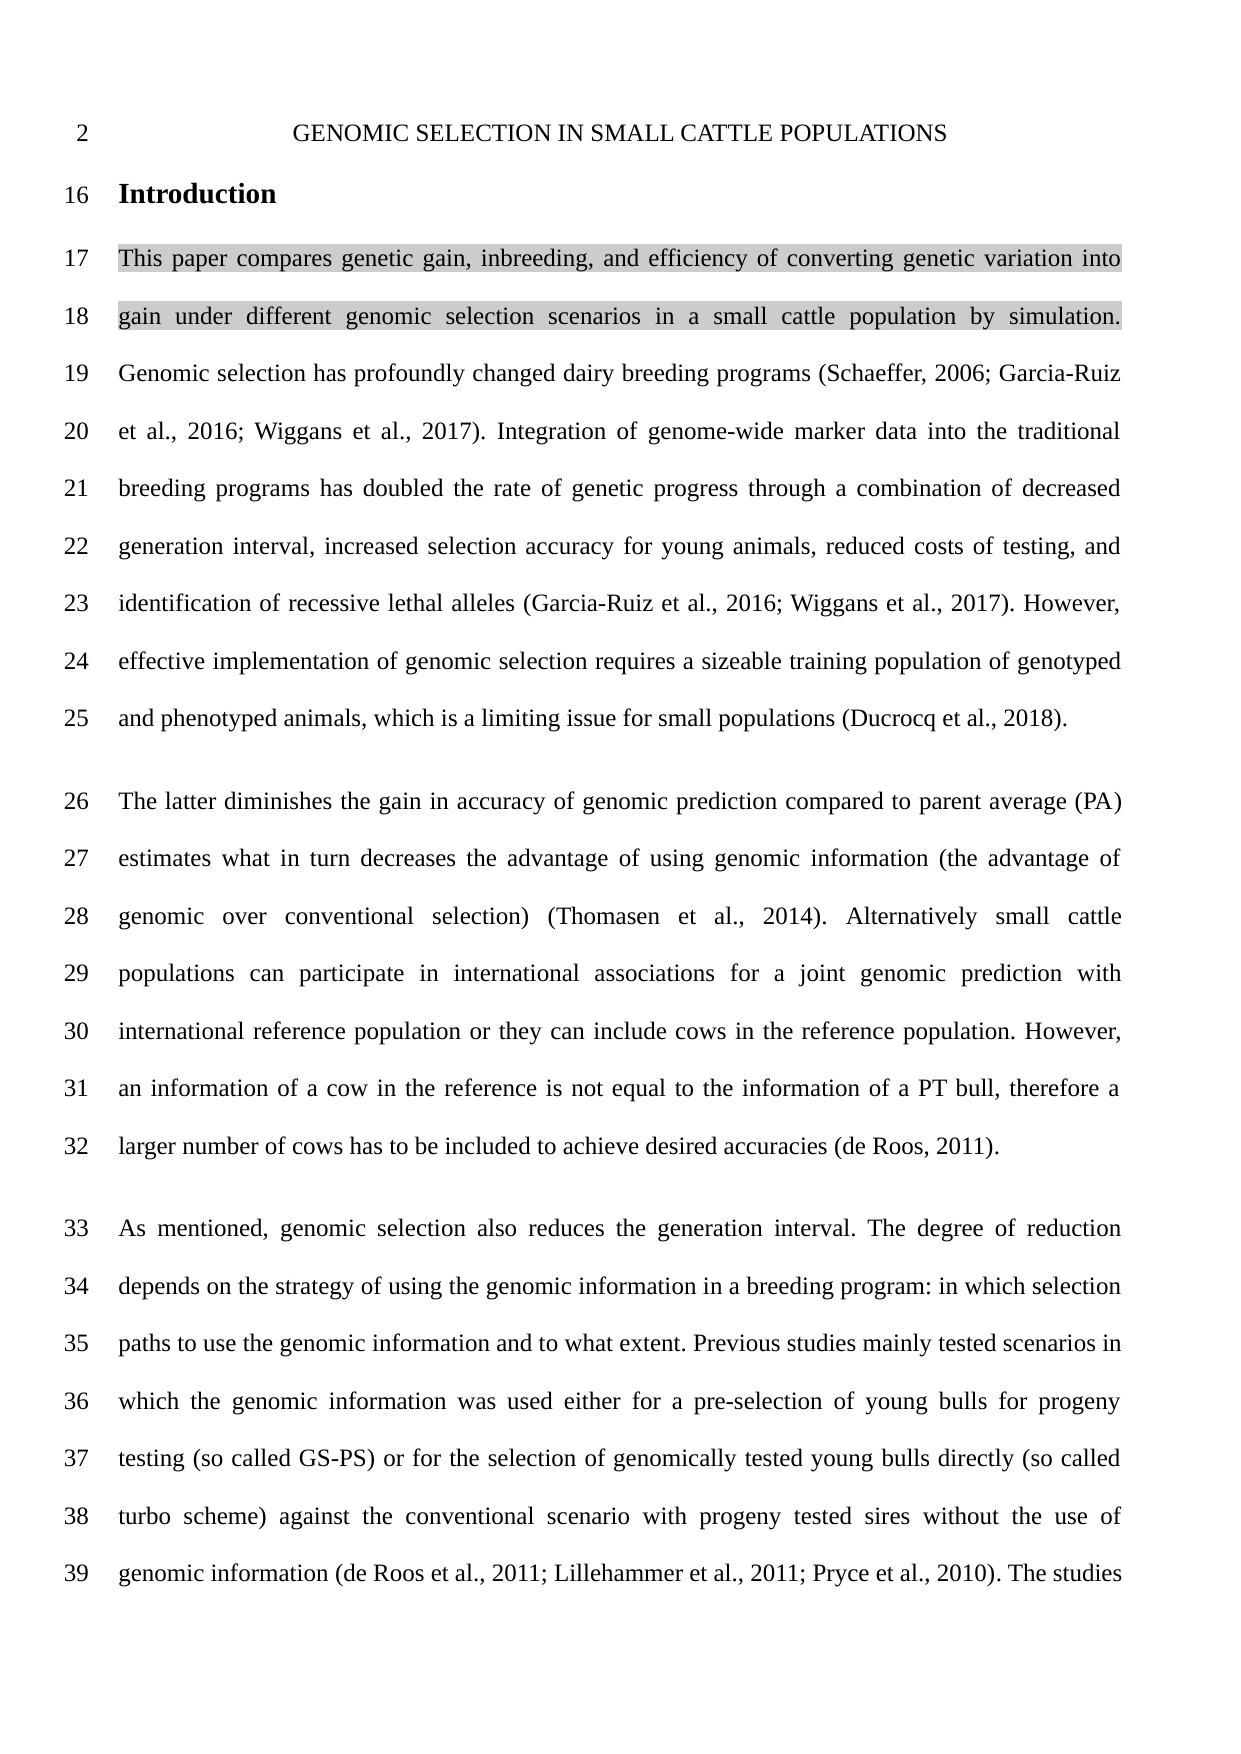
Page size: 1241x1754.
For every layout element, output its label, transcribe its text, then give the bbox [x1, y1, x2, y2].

text This paper compares genetic gain, inbreeding, and efficiency of converting genetic variation into gain under different genomic selection scenarios in a small cattle population by simulation. Genomic selection has profoundly changed dairy breeding programs (Schaeffer, 2006; Garcia-Ruiz et al., 2016; Wiggans et al., 2017). Integration of genome-wide marker data into the traditional breeding programs has doubled the rate of genetic progress through a combination of decreased generation interval, increased selection accuracy for young animals, reduced costs of testing, and identification of recessive lethal alleles (Garcia-Ruiz et al., 2016; Wiggans et al., 2017). However, effective implementation of genomic selection requires a sizeable training population of genotyped and phenotyped animals, which is a limiting issue for small populations (Ducrocq et al., 2018). [118, 243, 1122, 732]
text As mentioned, genomic selection also reduces the generation interval. The degree of reduction depends on the strategy of using the genomic information in a breeding program: in which selection paths to use the genomic information and to what extent. Previous studies mainly tested scenarios in which the genomic information was used either for a pre-selection of young bulls for progeny testing (so called GS-PS) or for the selection of genomically tested young bulls directly (so called turbo scheme) against the conventional scenario with progeny tested sires without the use of genomic information (de Roos et al., 2011; Lillehammer et al., 2011; Pryce et al., 2010). The studies [118, 1213, 1122, 1587]
text The latter diminishes the gain in accuracy of genomic prediction compared to parent average (PA) estimates what in turn decreases the advantage of using genomic information (the advantage of genomic over conventional selection) (Thomasen et al., 2014). Alternatively small cattle populations can participate in international associations for a joint genomic prediction with international reference population or they can include cows in the reference population. However, an information of a cow in the reference is not equal to the information of a PT bull, therefore a larger number of cows has to be included to achieve desired accuracies (de Roos, 2011). [118, 786, 1122, 1160]
subtitle Introduction [118, 176, 1122, 210]
